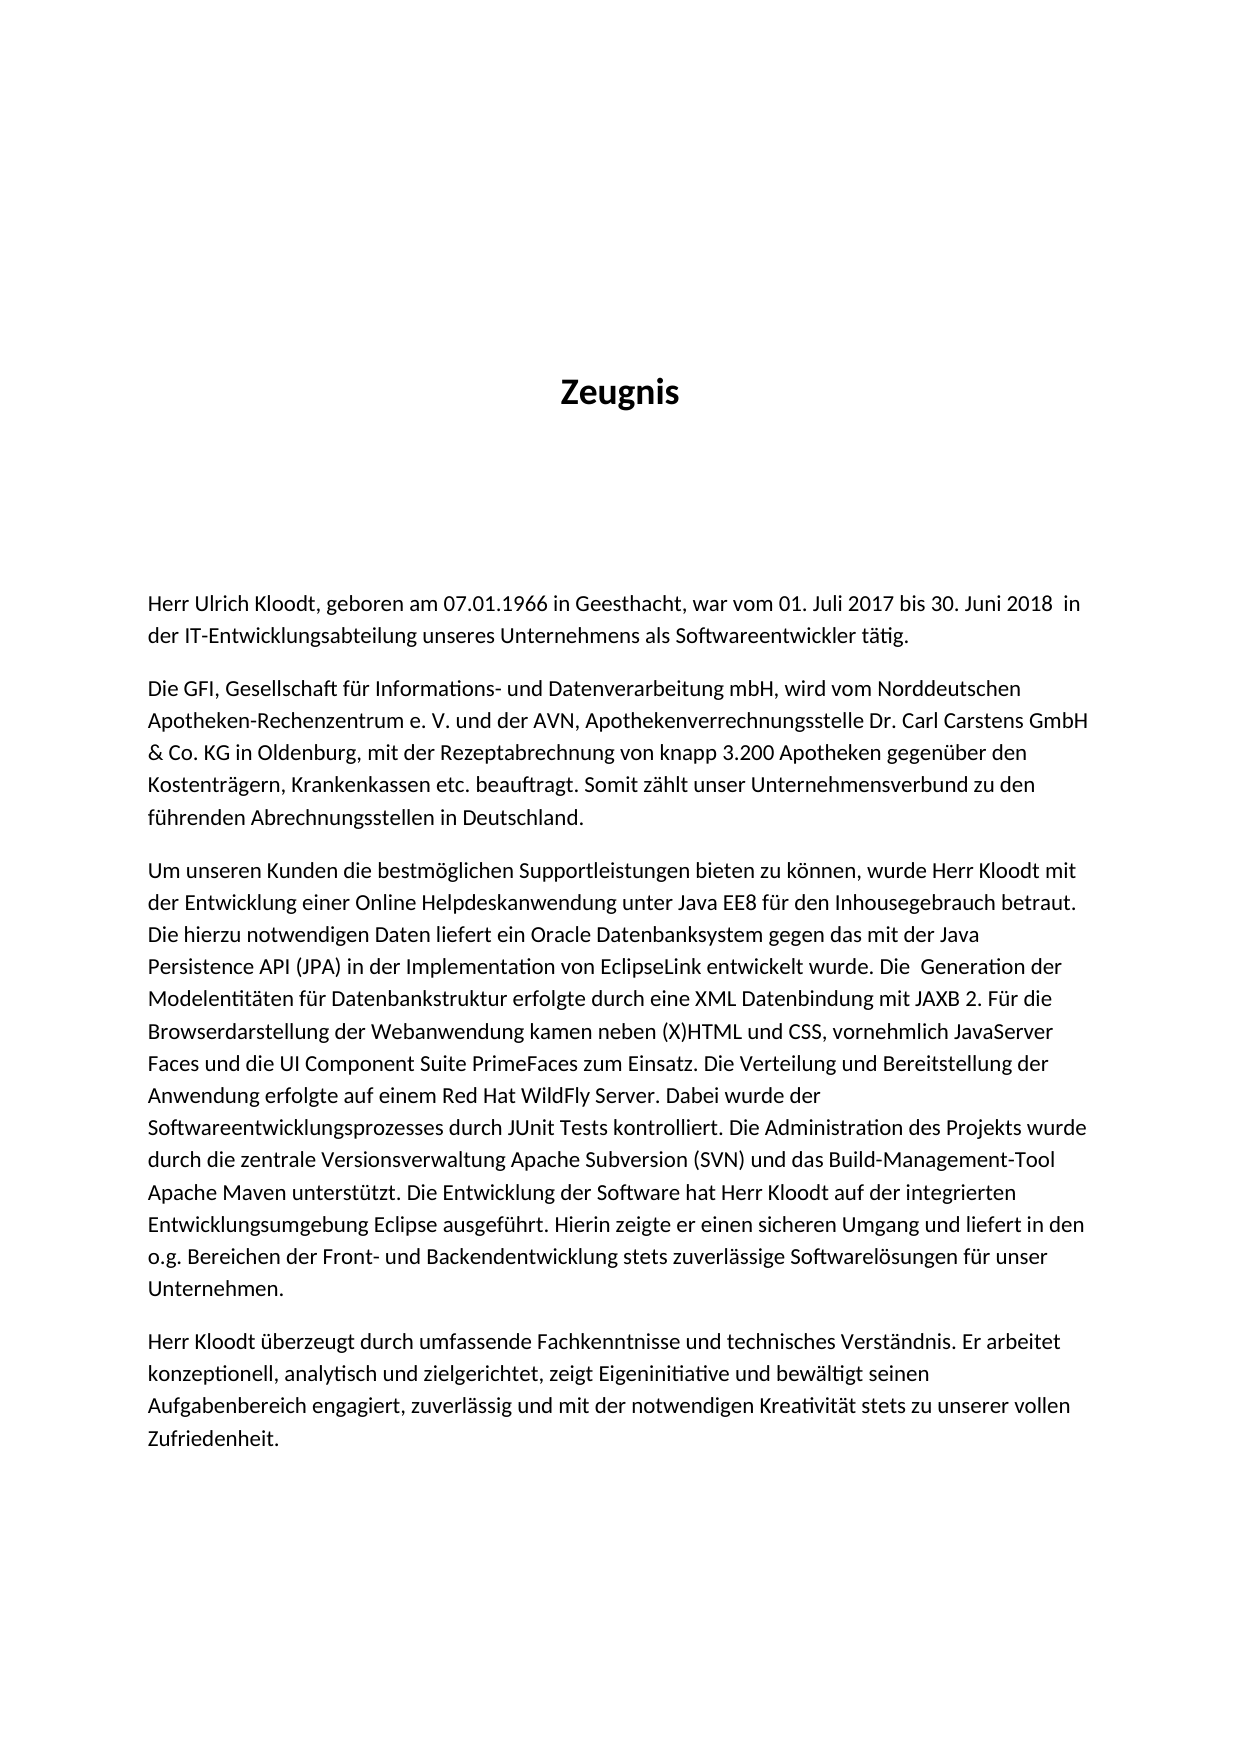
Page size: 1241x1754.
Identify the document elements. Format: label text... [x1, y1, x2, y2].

text Zeugnis [148, 368, 1093, 414]
text Herr Ulrich Kloodt, geboren am 07.01.1966 in Geesthacht, war vom 01. Juli 2017 bis 30. Juni 2018 in der IT-Entwicklungsabteilung unseres Unternehmens als Softwareentwickler tätig. [148, 589, 1093, 649]
text Die GFI, Gesellschaft für Informations- und Datenverarbeitung mbH, wird vom Norddeutschen Apotheken-Rechenzentrum e. V. und der AVN, Apothekenverrechnungsstelle Dr. Carl Carstens GmbH & Co. KG in Oldenburg, mit der Rezeptabrechnung von knapp 3.200 Apotheken gegenüber den Kostenträgern, Krankenkassen etc. beauftragt. Somit zählt unser Unternehmensverbund zu den führenden Abrechnungsstellen in Deutschland. [148, 674, 1093, 831]
text Herr Kloodt überzeugt durch umfassende Fachkenntnisse und technisches Verständnis. Er arbeitet konzeptionell, analytisch und zielgerichtet, zeigt Eigeninitiative und bewältigt seinen Aufgabenbereich engagiert, zuverlässig und mit der notwendigen Kreativität stets zu unserer vollen Zufriedenheit. [148, 1327, 1093, 1452]
text Um unseren Kunden die bestmöglichen Supportleistungen bieten zu können, wurde Herr Kloodt mit der Entwicklung einer Online Helpdeskanwendung unter Java EE8 für den Inhousegebrauch betraut. Die hierzu notwendigen Daten liefert ein Oracle Datenbanksystem gegen das mit der Java Persistence API (JPA) in der Implementation von EclipseLink entwickelt wurde. Die Generation der Modelentitäten für Datenbankstruktur erfolgte durch eine XML Datenbindung mit JAXB 2. Für die Browserdarstellung der Webanwendung kamen neben (X)HTML und CSS, vornehmlich JavaServer Faces und die UI Component Suite PrimeFaces zum Einsatz. Die Verteilung und Bereitstellung der Anwendung erfolgte auf einem Red Hat WildFly Server. Dabei wurde der Softwareentwicklungsprozesses durch JUnit Tests kontrolliert. Die Administration des Projekts wurde durch die zentrale Versionsverwaltung Apache Subversion (SVN) und das Build-Management-Tool Apache Maven unterstützt. Die Entwicklung der Software hat Herr Kloodt auf der integrierten Entwicklungsumgebung Eclipse ausgeführt. Hierin zeigte er einen sicheren Umgang und liefert in den o.g. Bereichen der Front- und Backendentwicklung stets zuverlässige Softwarelösungen für unser Unternehmen. [148, 856, 1093, 1302]
